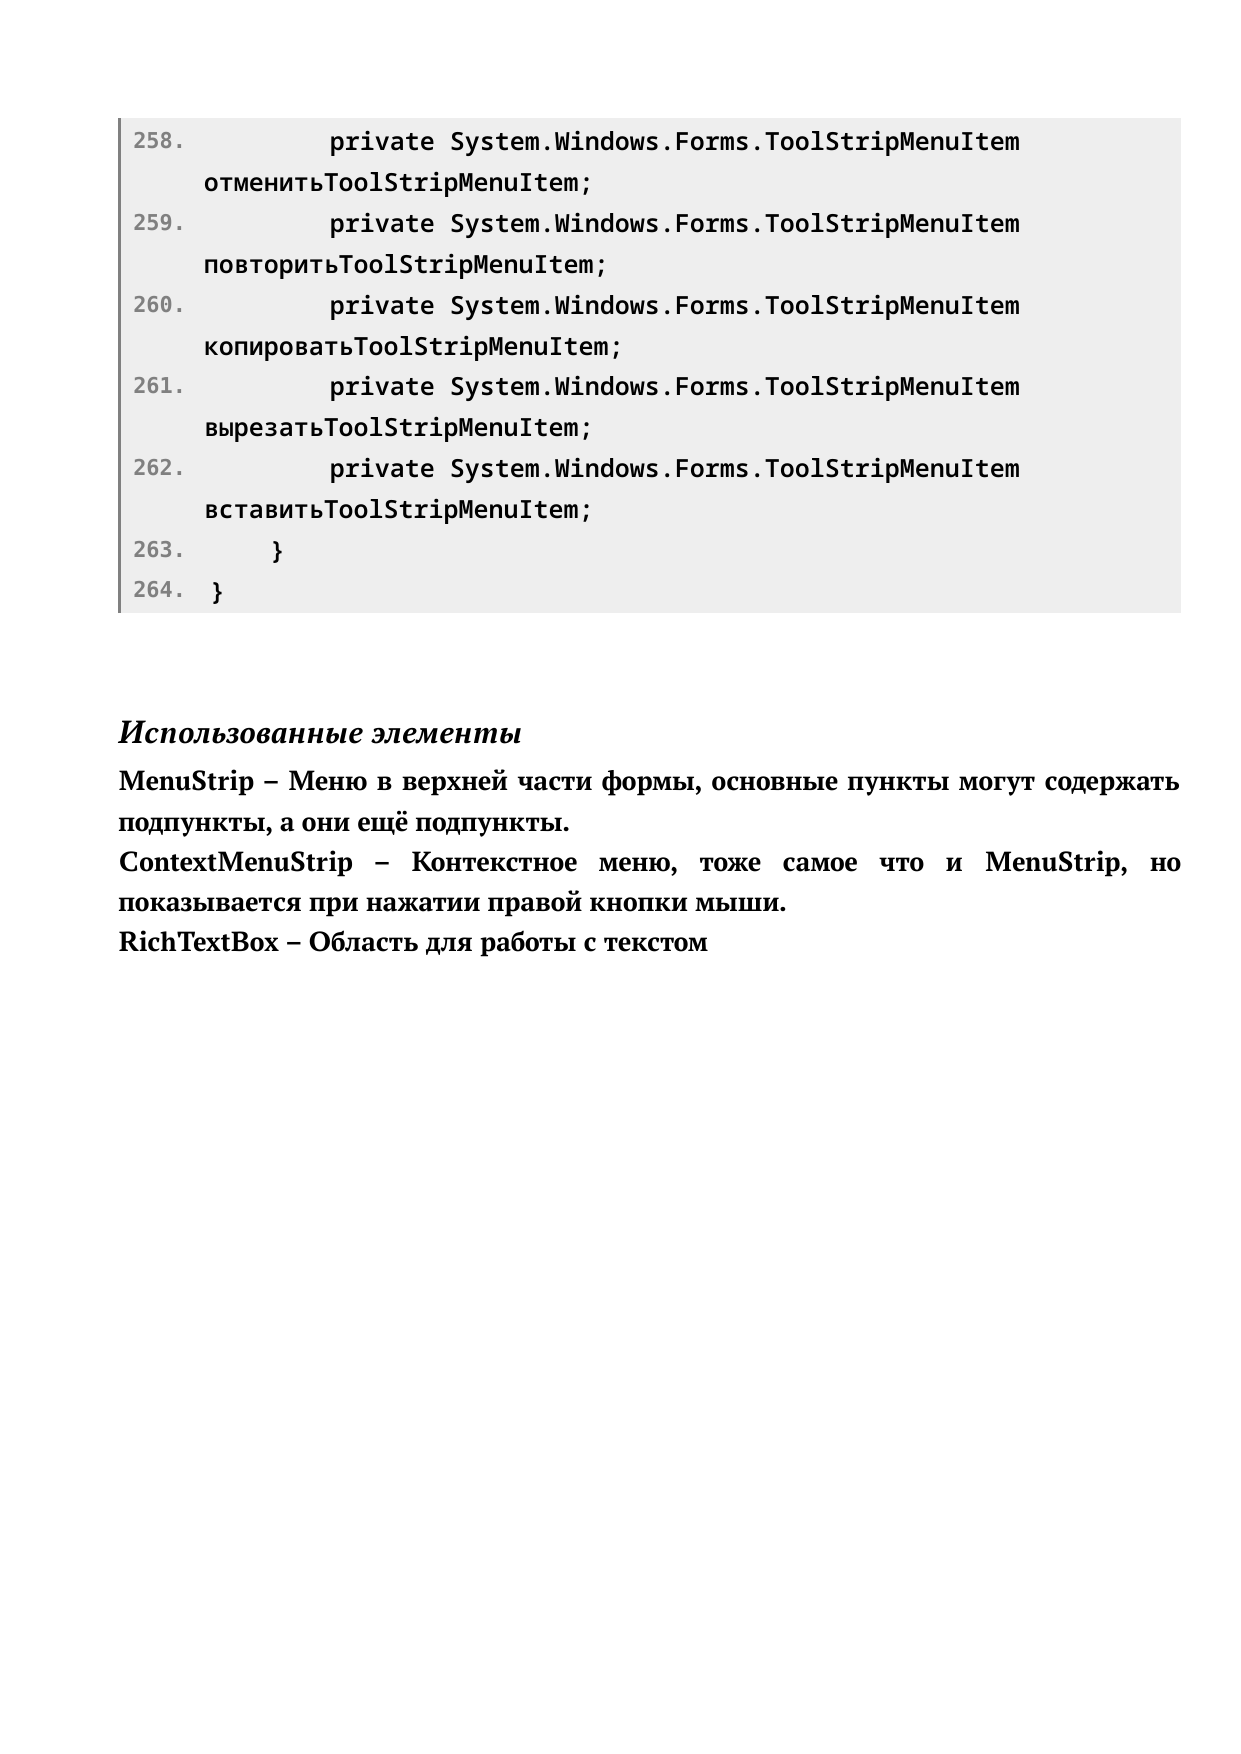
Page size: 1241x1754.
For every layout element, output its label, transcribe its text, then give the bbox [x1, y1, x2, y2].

list private System.Windows.Forms.ToolStripMenuItem вырезатьToolStripMenuItem; [121, 363, 1181, 444]
list } [121, 567, 1181, 613]
list private System.Windows.Forms.ToolStripMenuItem повторитьToolStripMenuItem; [121, 200, 1181, 281]
text ContextMenuStrip – Контекстное меню, тоже самое что и MenuStrip, но показывается при нажатии правой кнопки мыши. [118, 844, 1181, 918]
subtitle Использованные элементы [118, 712, 1181, 751]
list private System.Windows.Forms.ToolStripMenuItem вставитьToolStripMenuItem; [121, 445, 1181, 526]
list private System.Windows.Forms.ToolStripMenuItem копироватьToolStripMenuItem; [121, 281, 1181, 362]
list private System.Windows.Forms.ToolStripMenuItem отменитьToolStripMenuItem; [121, 118, 1181, 199]
list } [121, 526, 1181, 566]
text RichTextBox – Область для работы с текстом [118, 924, 1181, 958]
text MenuStrip – Меню в верхней части формы, основные пункты могут содержать подпункты, а они ещё подпункты. [118, 763, 1181, 837]
